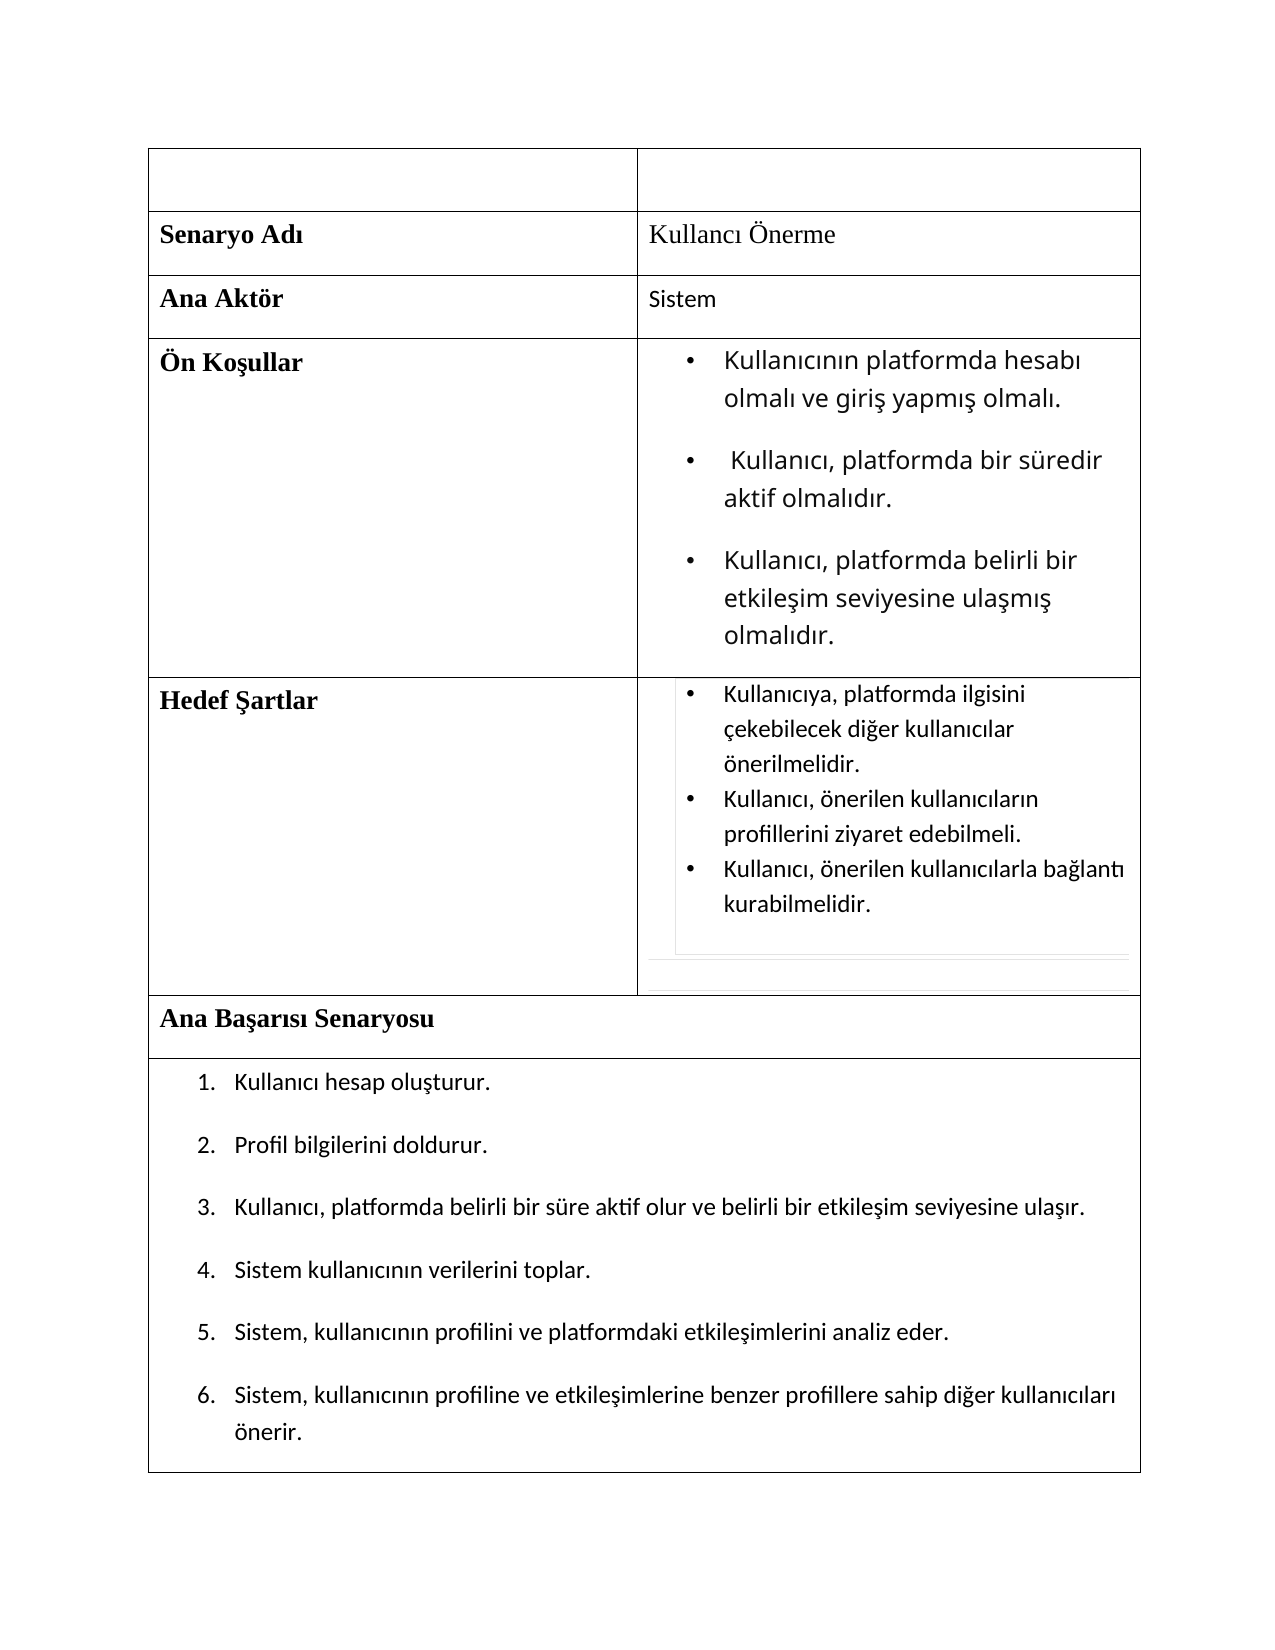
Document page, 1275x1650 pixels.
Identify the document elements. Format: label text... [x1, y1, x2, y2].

table_cell Kullanıcının platformda hesabı olmalı ve giriş yapmış olmalı. Kullanıcı, platformda bir süredir aktif olmalıdır. Kullanıcı, platformda belirli bir etkileşim seviyesine ulaşmış olmalıdır. [638, 339, 1140, 677]
table_header [149, 149, 637, 211]
table_cell Ana Aktör [149, 276, 637, 338]
table_cell Senaryo Adı [149, 212, 637, 275]
table_cell Ana Başarısı Senaryosu [149, 996, 1140, 1058]
table_cell Sistem [638, 276, 1140, 338]
table_cell Hedef Şartlar [149, 678, 637, 995]
table_cell Kullanıcıya, platformda ilgisini çekebilecek diğer kullanıcılar önerilmelidir. Kullanıcı, önerilen kullanıcıların profillerini ziyaret edebilmeli. Kullanıcı, önerilen kullanıcılarla bağlantı kurabilmelidir. [638, 678, 1140, 995]
table_cell Kullanıcı hesap oluşturur. Profil bilgilerini doldurur. Kullanıcı, platformda belirli bir süre aktif olur ve belirli bir etkileşim seviyesine ulaşır. Sistem kullanıcının verilerini toplar. Sistem, kullanıcının profilini ve platformdaki etkileşimlerini analiz eder. Sistem, kullanıcının profiline ve etkileşimlerine benzer profillere sahip diğer kullanıcıları önerir. Kullanıcı, önerilen kullanıcılar listesini ana sayfa üzerindeki “önerilenler” kısmından görüntüler. Kullanıcı, önerilen kullanıcıların profillerini ziyaret eder. Kullanıcı, "Bağlantı Kur" veya "Mesaj Gönder" gibi seçenekleri kullanarak önerilen kullanıcılarla bağlantı kurabilir. [149, 1059, 1140, 1472]
table_cell Kullancı Önerme [638, 212, 1140, 275]
table_header [638, 149, 1140, 211]
table_cell Ön Koşullar [149, 339, 637, 677]
